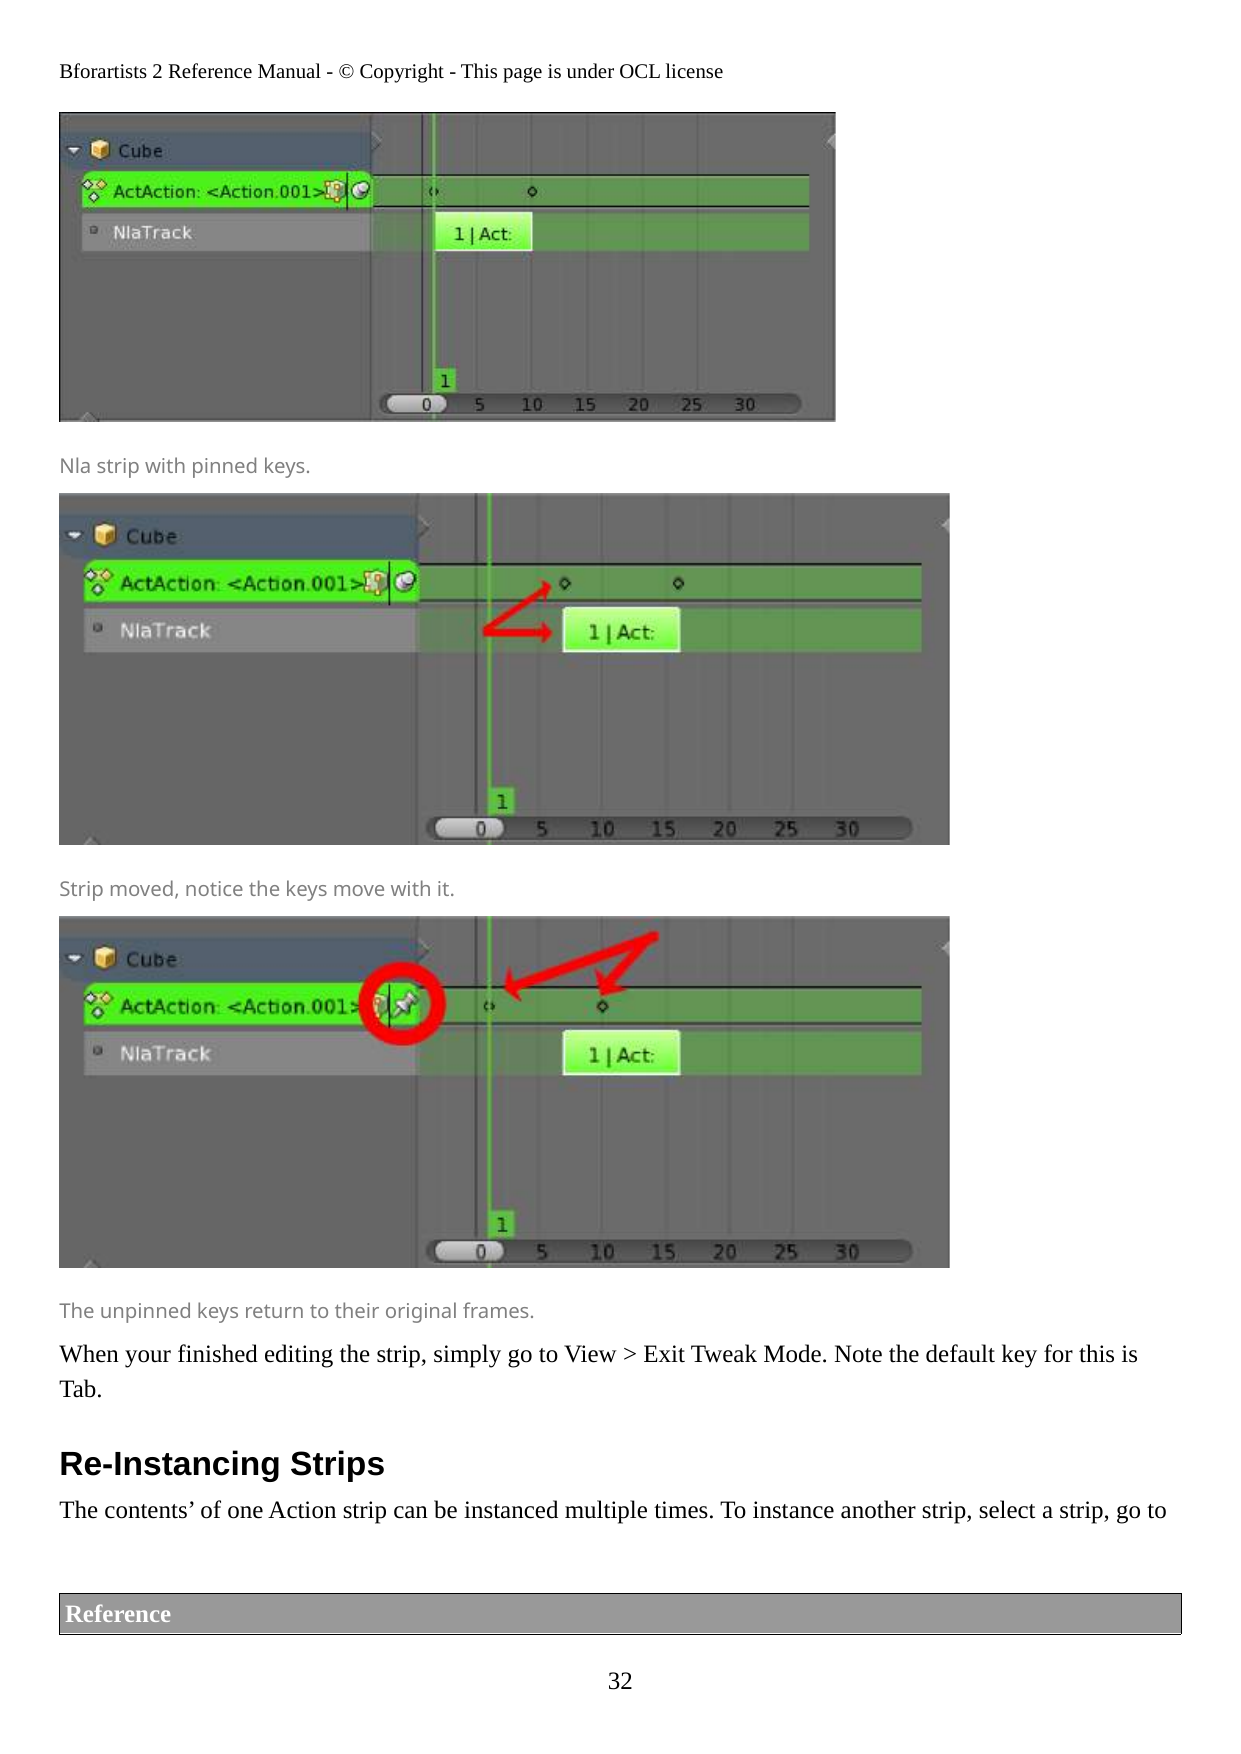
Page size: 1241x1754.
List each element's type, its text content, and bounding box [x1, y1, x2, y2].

text When your finished editing the strip, simply go to View > Exit Tweak Mode. Note the default key for this is Tab. [59, 1339, 1181, 1403]
subtitle Re-Instancing Strips [59, 1444, 1181, 1482]
table_header Reference [60, 1594, 1181, 1633]
text The unpinned keys return to their original frames. [59, 1294, 1181, 1325]
text Nla strip with pinned keys. [59, 448, 1181, 479]
text The contents’ of one Action strip can be instanced multiple times. To instance another strip, select a strip, go to [59, 1495, 1181, 1524]
picture [59, 112, 836, 422]
picture [59, 916, 950, 1268]
text Strip moved, notice the keys move with it. [59, 871, 1181, 902]
picture [59, 493, 950, 845]
